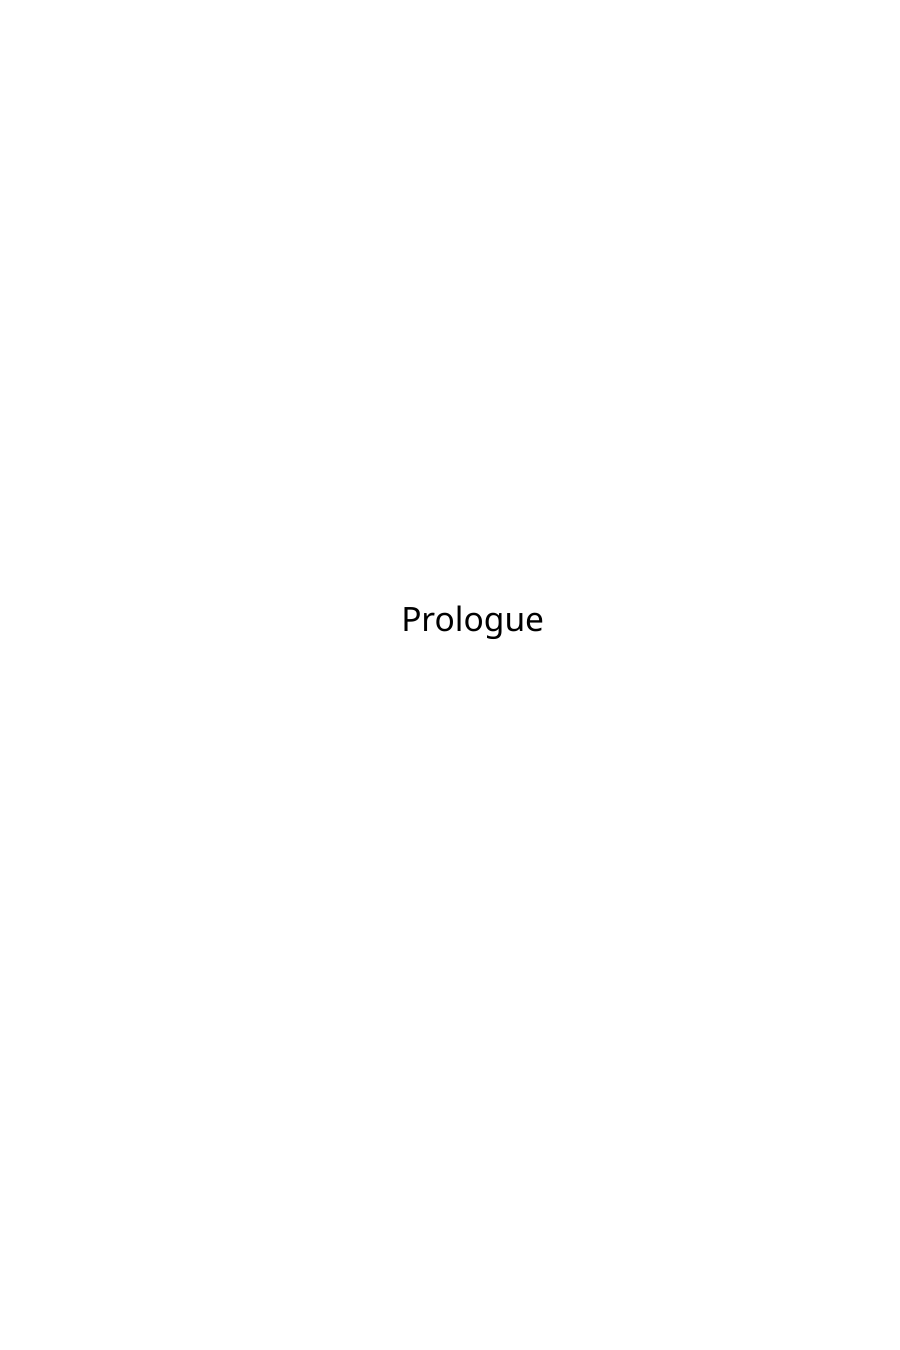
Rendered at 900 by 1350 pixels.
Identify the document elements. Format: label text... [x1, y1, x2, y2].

subtitle Prologue [120, 596, 825, 642]
